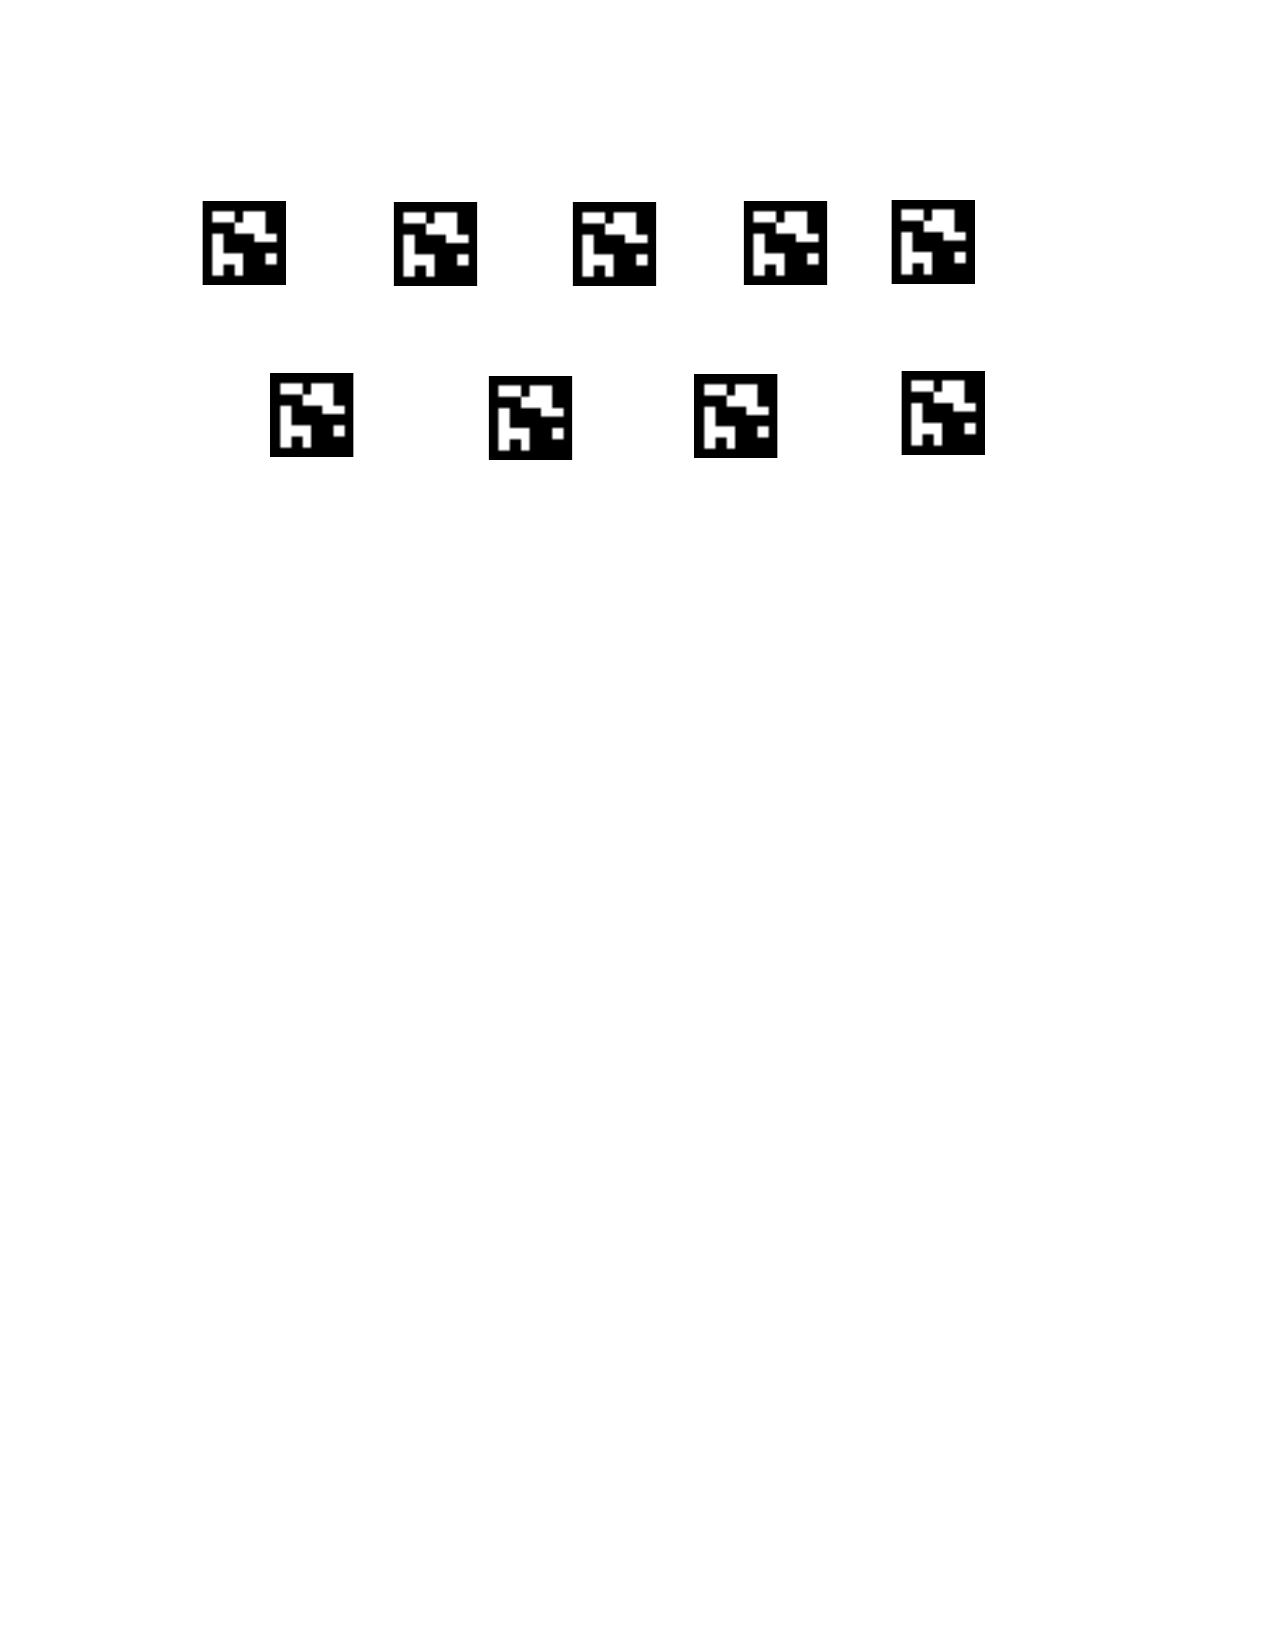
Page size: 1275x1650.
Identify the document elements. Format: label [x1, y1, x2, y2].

picture [891, 200, 975, 284]
picture [743, 201, 828, 285]
picture [901, 371, 985, 455]
picture [202, 201, 286, 285]
picture [488, 376, 573, 460]
picture [393, 202, 478, 286]
picture [270, 373, 354, 457]
picture [694, 374, 778, 458]
picture [572, 202, 657, 286]
